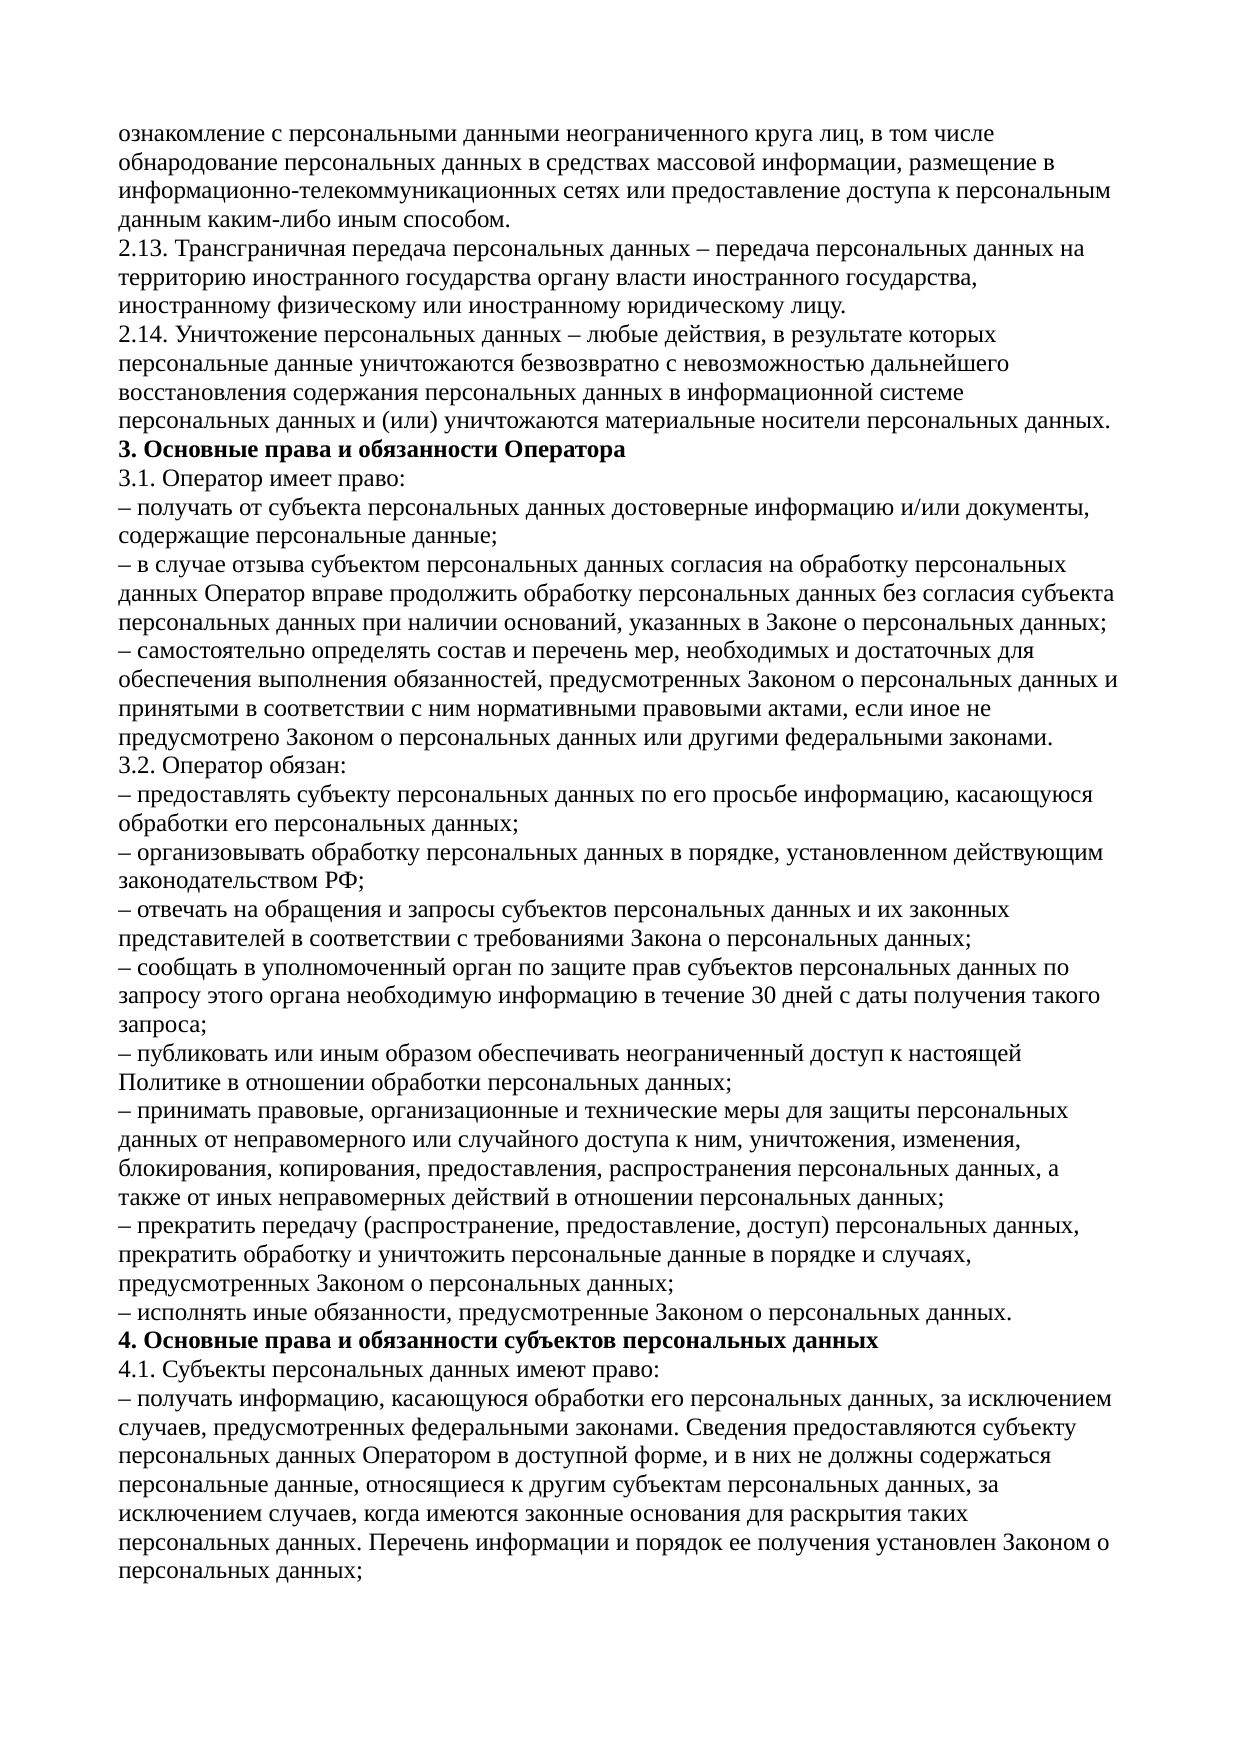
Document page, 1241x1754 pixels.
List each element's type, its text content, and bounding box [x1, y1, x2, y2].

text – публиковать или иным образом обеспечивать неограниченный доступ к настоящей Политике в отношении обработки персональных данных; [118, 1038, 1122, 1096]
text – предоставлять субъекту персональных данных по его просьбе информацию, касающуюся обработки его персональных данных; [118, 779, 1122, 837]
text – сообщать в уполномоченный орган по защите прав субъектов персональных данных по запросу этого органа необходимую информацию в течение 30 дней с даты получения такого запроса; [118, 952, 1122, 1038]
text – самостоятельно определять состав и перечень мер, необходимых и достаточных для обеспечения выполнения обязанностей, предусмотренных Законом о персональных данных и принятыми в соответствии с ним нормативными правовыми актами, если иное не предусмотрено Законом о персональных данных или другими федеральными законами. [118, 636, 1122, 751]
text 4. Основные права и обязанности субъектов персональных данных [118, 1326, 1122, 1354]
text 2.14. Уничтожение персональных данных – любые действия, в результате которых персональные данные уничтожаются безвозвратно с невозможностью дальнейшего восстановления содержания персональных данных в информационной системе персональных данных и (или) уничтожаются материальные носители персональных данных. [118, 319, 1122, 434]
text – принимать правовые, организационные и технические меры для защиты персональных данных от неправомерного или случайного доступа к ним, уничтожения, изменения, блокирования, копирования, предоставления, распространения персональных данных, а также от иных неправомерных действий в отношении персональных данных; [118, 1096, 1122, 1211]
text 4.1. Субъекты персональных данных имеют право: [118, 1354, 1122, 1383]
text 3.2. Оператор обязан: [118, 751, 1122, 779]
text 3. Основные права и обязанности Оператора [118, 434, 1122, 463]
text – получать информацию, касающуюся обработки его персональных данных, за исключением случаев, предусмотренных федеральными законами. Сведения предоставляются субъекту персональных данных Оператором в доступной форме, и в них не должны содержаться персональные данные, относящиеся к другим субъектам персональных данных, за исключением случаев, когда имеются законные основания для раскрытия таких персональных данных. Перечень информации и порядок ее получения установлен Законом о персональных данных; [118, 1383, 1122, 1584]
text – прекратить передачу (распространение, предоставление, доступ) персональных данных, прекратить обработку и уничтожить персональные данные в порядке и случаях, предусмотренных Законом о персональных данных; [118, 1211, 1122, 1297]
text – организовывать обработку персональных данных в порядке, установленном действующим законодательством РФ; [118, 837, 1122, 894]
text 2.13. Трансграничная передача персональных данных – передача персональных данных на территорию иностранного государства органу власти иностранного государства, иностранному физическому или иностранному юридическому лицу. [118, 233, 1122, 319]
text – отвечать на обращения и запросы субъектов персональных данных и их законных представителей в соответствии с требованиями Закона о персональных данных; [118, 894, 1122, 952]
text 3.1. Оператор имеет право: [118, 463, 1122, 492]
text ознакомление с персональными данными неограниченного круга лиц, в том числе обнародование персональных данных в средствах массовой информации, размещение в информационно-телекоммуникационных сетях или предоставление доступа к персональным данным каким-либо иным способом. [118, 118, 1122, 233]
text – в случае отзыва субъектом персональных данных согласия на обработку персональных данных Оператор вправе продолжить обработку персональных данных без согласия субъекта персональных данных при наличии оснований, указанных в Законе о персональных данных; [118, 549, 1122, 636]
text – исполнять иные обязанности, предусмотренные Законом о персональных данных. [118, 1297, 1122, 1326]
text – получать от субъекта персональных данных достоверные информацию и/или документы, содержащие персональные данные; [118, 492, 1122, 549]
